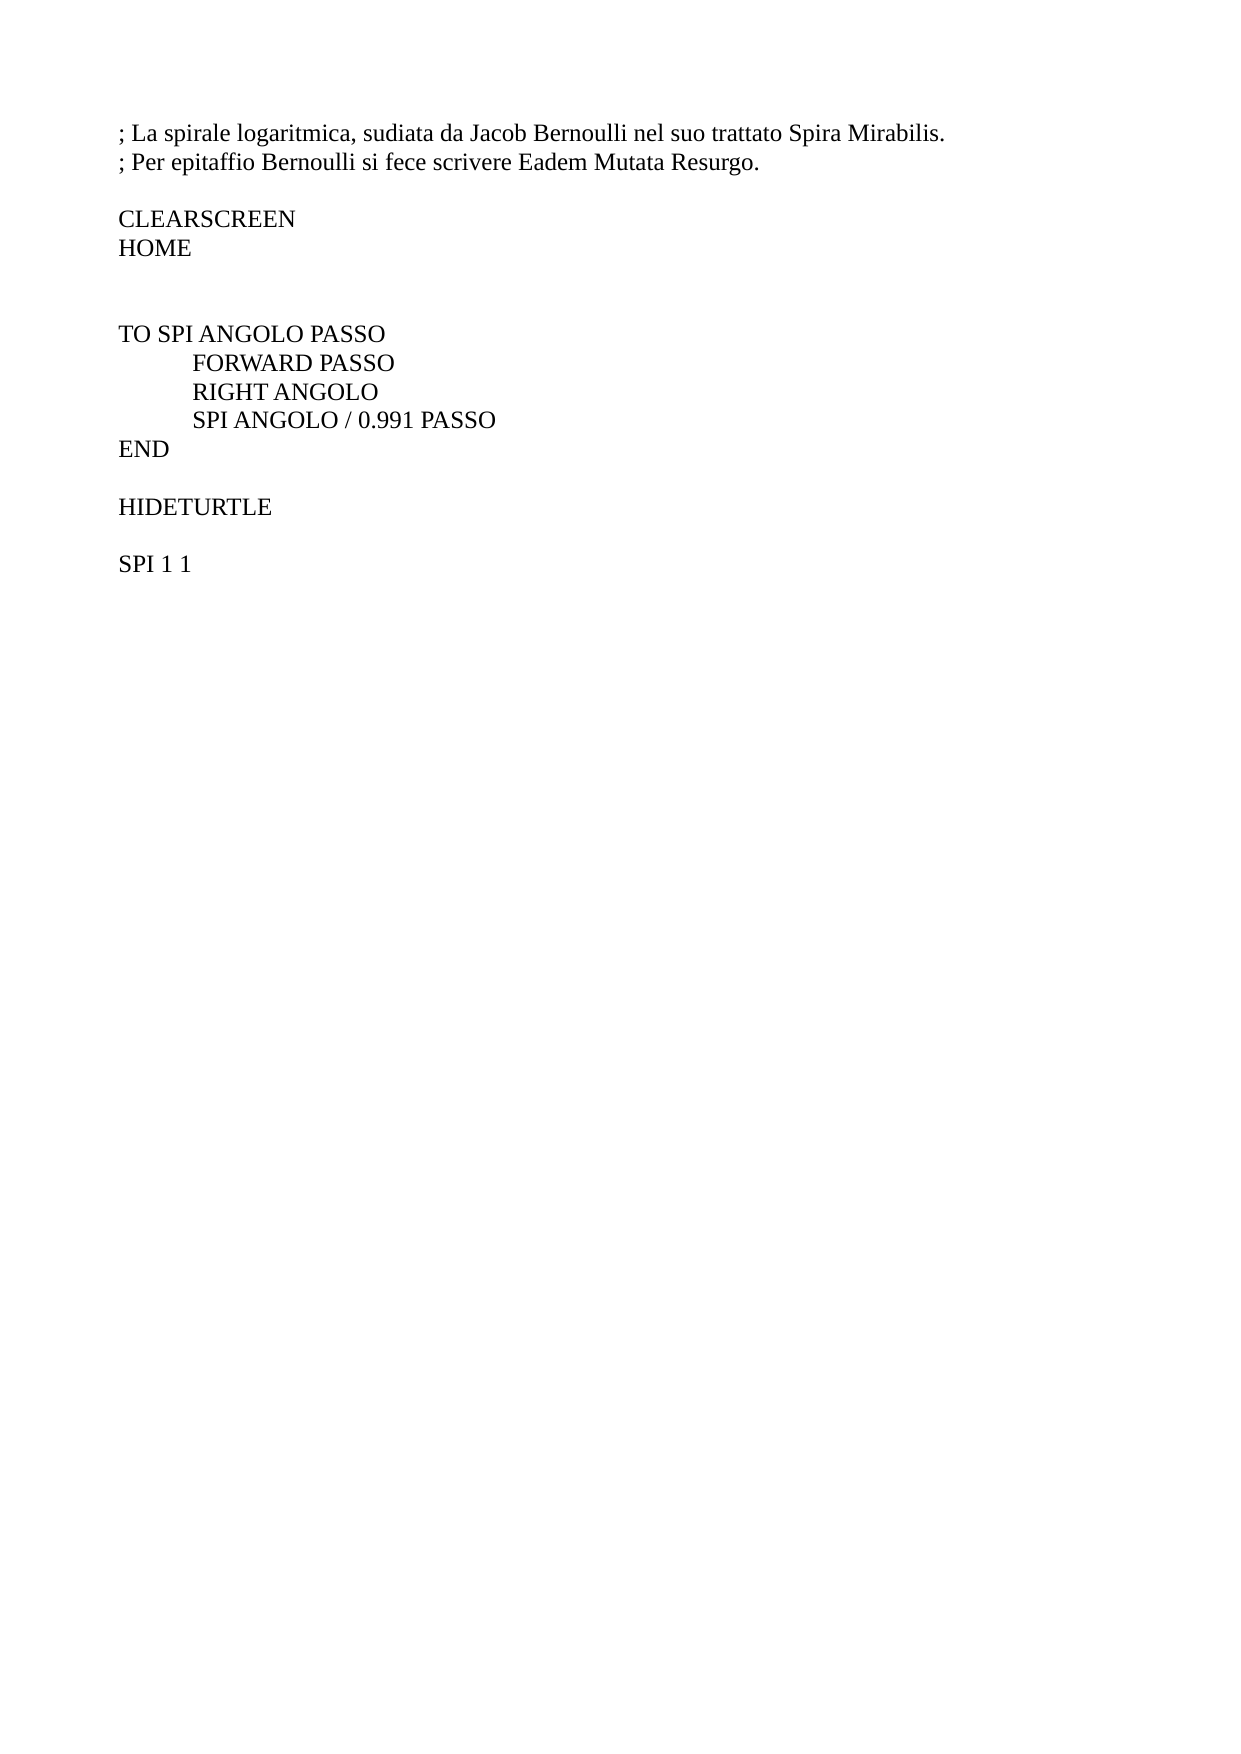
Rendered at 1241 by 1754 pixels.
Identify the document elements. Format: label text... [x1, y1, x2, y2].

text FORWARD PASSO [118, 348, 1122, 377]
text END [118, 434, 1122, 463]
text SPI ANGOLO / 0.991 PASSO [118, 406, 1122, 434]
text HIDETURTLE [118, 492, 1122, 521]
text TO SPI ANGOLO PASSO [118, 319, 1122, 348]
text HOME [118, 233, 1122, 262]
text RIGHT ANGOLO [118, 377, 1122, 406]
text ; La spirale logaritmica, sudiata da Jacob Bernoulli nel suo trattato Spira Mirabilis. [118, 118, 1122, 147]
text SPI 1 1 [118, 549, 1122, 578]
text CLEARSCREEN [118, 204, 1122, 233]
text ; Per epitaffio Bernoulli si fece scrivere Eadem Mutata Resurgo. [118, 147, 1122, 176]
